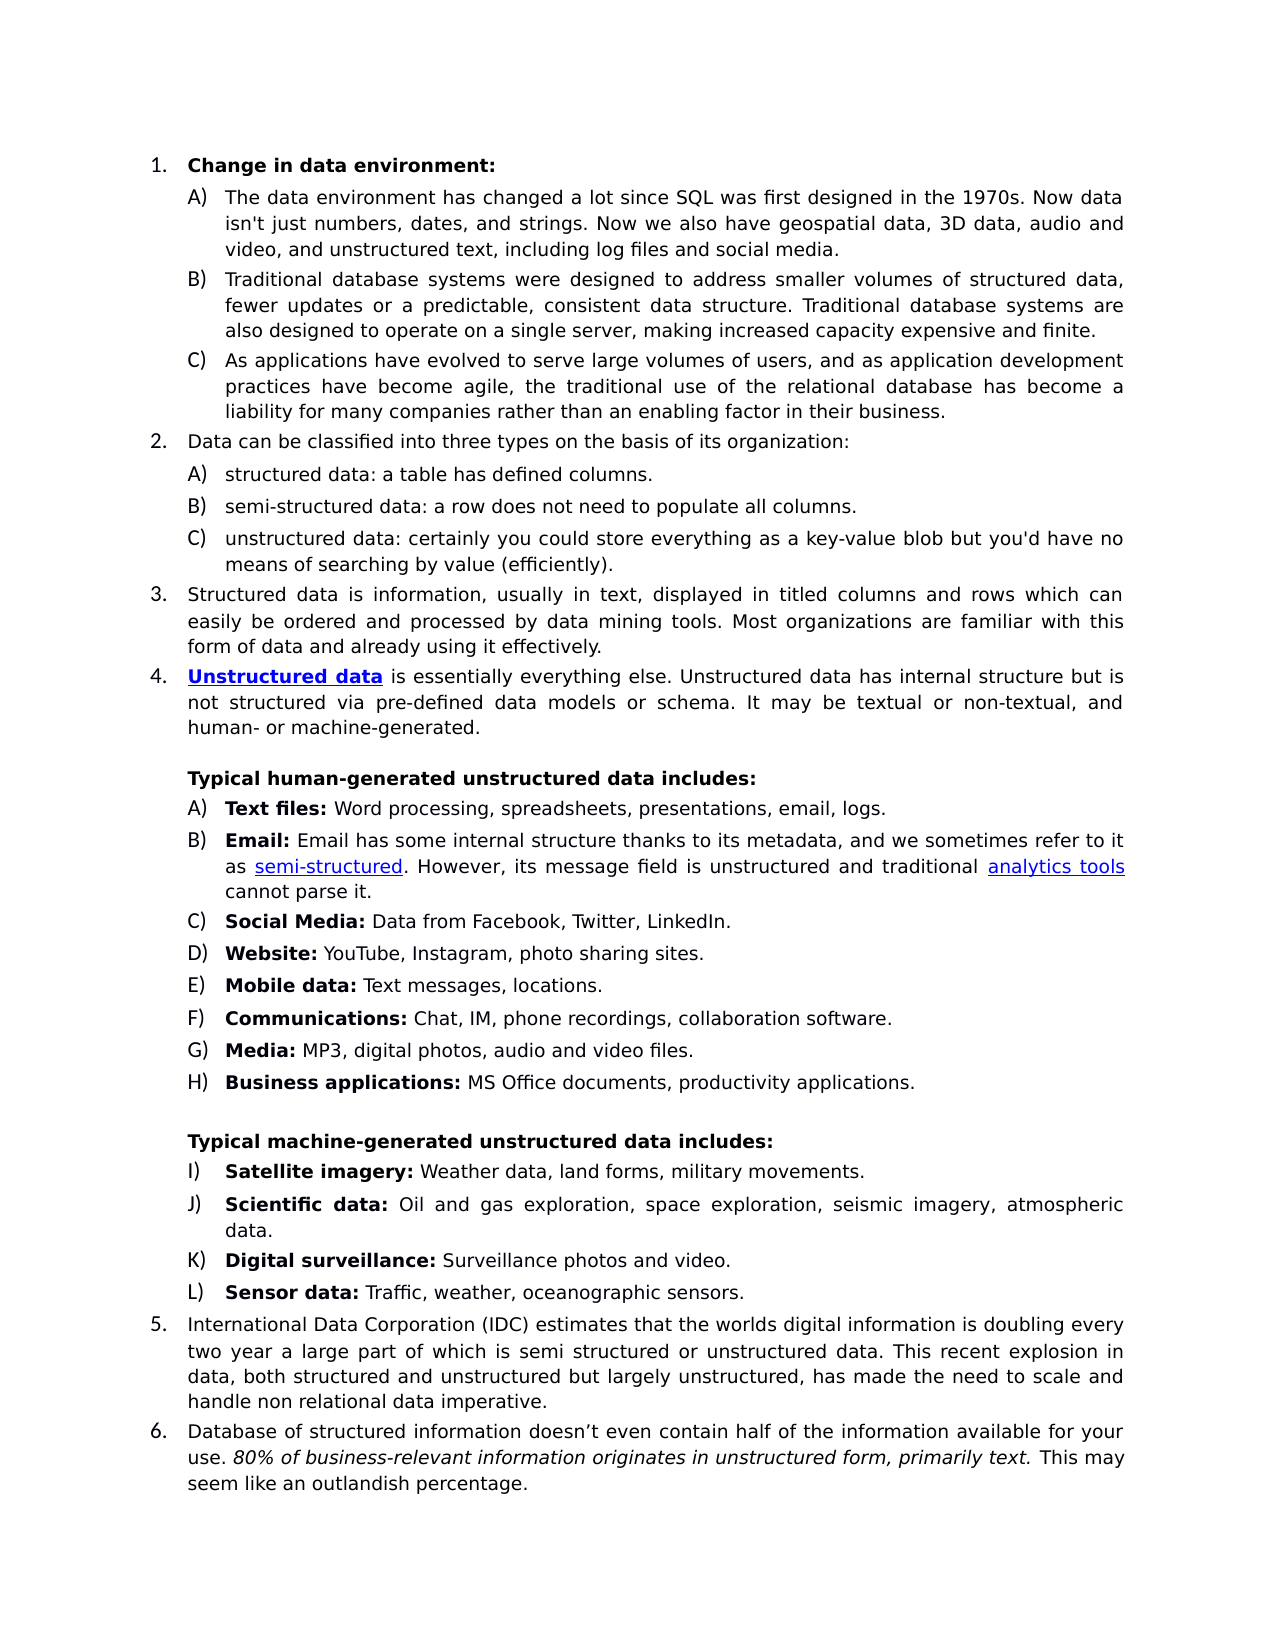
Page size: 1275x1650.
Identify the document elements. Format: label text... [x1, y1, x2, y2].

list Digital surveillance: Surveillance photos and video. [187, 1245, 1125, 1273]
list Communications: Chat, IM, phone recordings, collaboration software. [187, 1003, 1125, 1031]
list unstructured data: certainly you could store everything as a key-value blob but you'd have no means of searching by value (efficiently). [187, 523, 1125, 576]
list Typical human-generated unstructured data includes: [150, 767, 1125, 789]
list Media: MP3, digital photos, audio and video files. [187, 1035, 1125, 1063]
list Sensor data: Traffic, weather, oceanographic sensors. [187, 1277, 1125, 1305]
list Social Media: Data from Facebook, Twitter, LinkedIn. [187, 906, 1125, 934]
list Website: YouTube, Instagram, photo sharing sites. [187, 938, 1125, 966]
list The data environment has changed a lot since SQL was first designed in the 1970s. Now data isn't just numbers, dates, and strings. Now we also have geospatial data, 3D data, audio and video, and unstructured text, including log files and social media. [187, 182, 1125, 260]
list Text files: Word processing, spreadsheets, presentations, email, logs. [187, 793, 1125, 821]
list Satellite imagery: Weather data, land forms, military movements. [187, 1157, 1125, 1185]
list Mobile data: Text messages, locations. [187, 971, 1125, 999]
list Email: Email has some internal structure thanks to its metadata, and we sometimes refer to it as semi-structured. However, its message field is unstructured and traditional analytics tools cannot parse it. [187, 825, 1125, 903]
list International Data Corporation (IDC) estimates that the worlds digital information is doubling every two year a large part of which is semi structured or unstructured data. This recent explosion in data, both structured and unstructured but largely unstructured, has made the need to scale and handle non relational data imperative. [150, 1309, 1125, 1413]
list Structured data is information, usually in text, displayed in titled columns and rows which can easily be ordered and processed by data mining tools. Most organizations are familiar with this form of data and already using it effectively. [150, 579, 1125, 658]
list Database of structured information doesn’t even contain half of the information available for your use. 80% of business-relevant information originates in unstructured form, primarily text. This may seem like an outlandish percentage. [150, 1416, 1125, 1494]
list Typical machine-generated unstructured data includes: [150, 1132, 1125, 1153]
list Change in data environment: [150, 150, 1125, 178]
list Unstructured data is essentially everything else. Unstructured data has internal structure but is not structured via pre-defined data models or schema. It may be textual or non-textual, and human- or machine-generated. [150, 661, 1125, 739]
list Business applications: MS Office documents, productivity applications. [187, 1067, 1125, 1095]
list Data can be classified into three types on the basis of its organization: [150, 427, 1125, 454]
list As applications have evolved to serve large volumes of users, and as application development practices have become agile, the traditional use of the relational database has become a liability for many companies rather than an enabling factor in their business. [187, 345, 1125, 423]
list semi-structured data: a row does not need to populate all columns. [187, 491, 1125, 519]
list structured data: a table has defined columns. [187, 459, 1125, 487]
list Traditional database systems were designed to address smaller volumes of structured data, fewer updates or a predictable, consistent data structure. Traditional database systems are also designed to operate on a single server, making increased capacity expensive and finite. [187, 264, 1125, 342]
list Scientific data: Oil and gas exploration, space exploration, seismic imagery, atmospheric data. [187, 1189, 1125, 1242]
